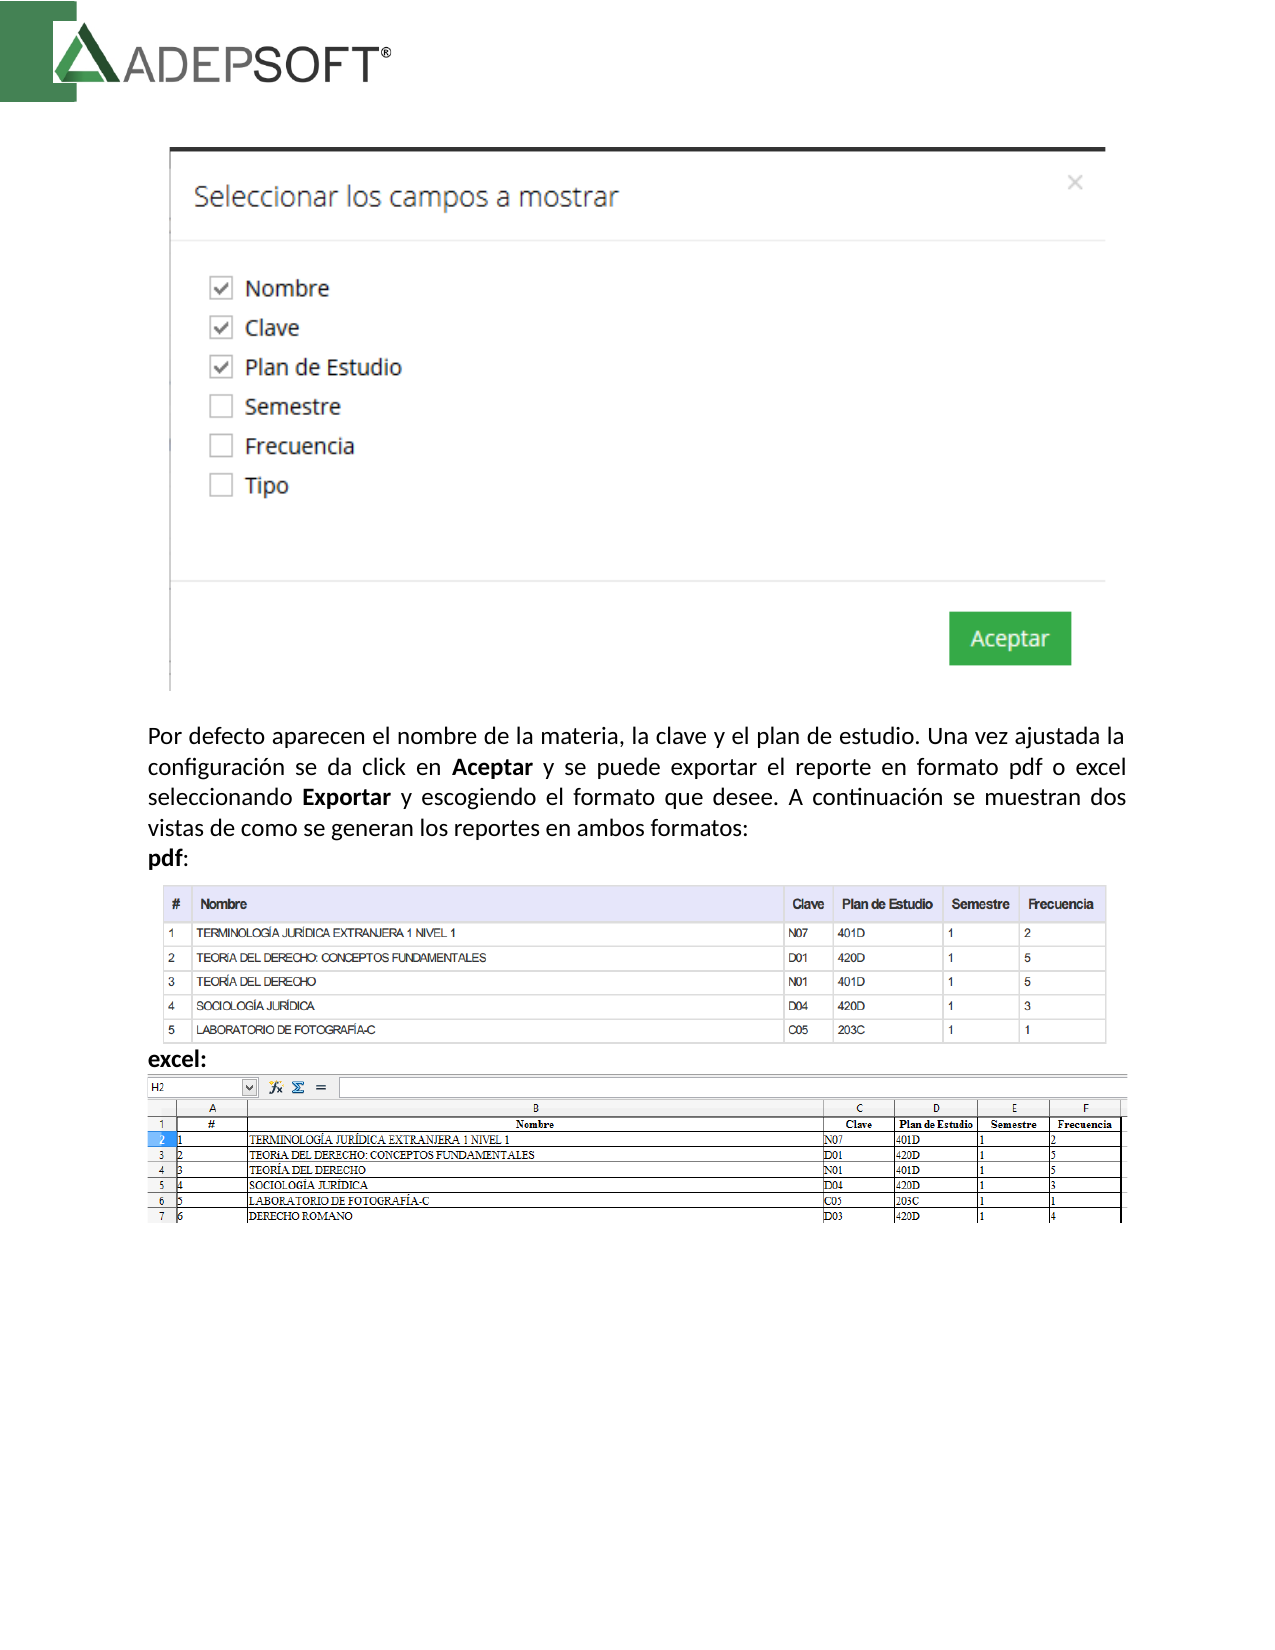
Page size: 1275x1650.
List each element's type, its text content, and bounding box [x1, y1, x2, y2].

text Por defecto aparecen el nombre de la materia, la clave y el plan de estudio. Una vez ajustada la configuración se da click en Aceptar y se puede exportar el reporte en formato pdf o excel seleccionando Exportar y escogiendo el formato que desee. A continuación se muestran dos vistas de como se generan los reportes en ambos formatos: [148, 721, 1127, 843]
text excel: [148, 1044, 1127, 1074]
text pdf: [148, 843, 1127, 873]
picture [53, 21, 392, 83]
